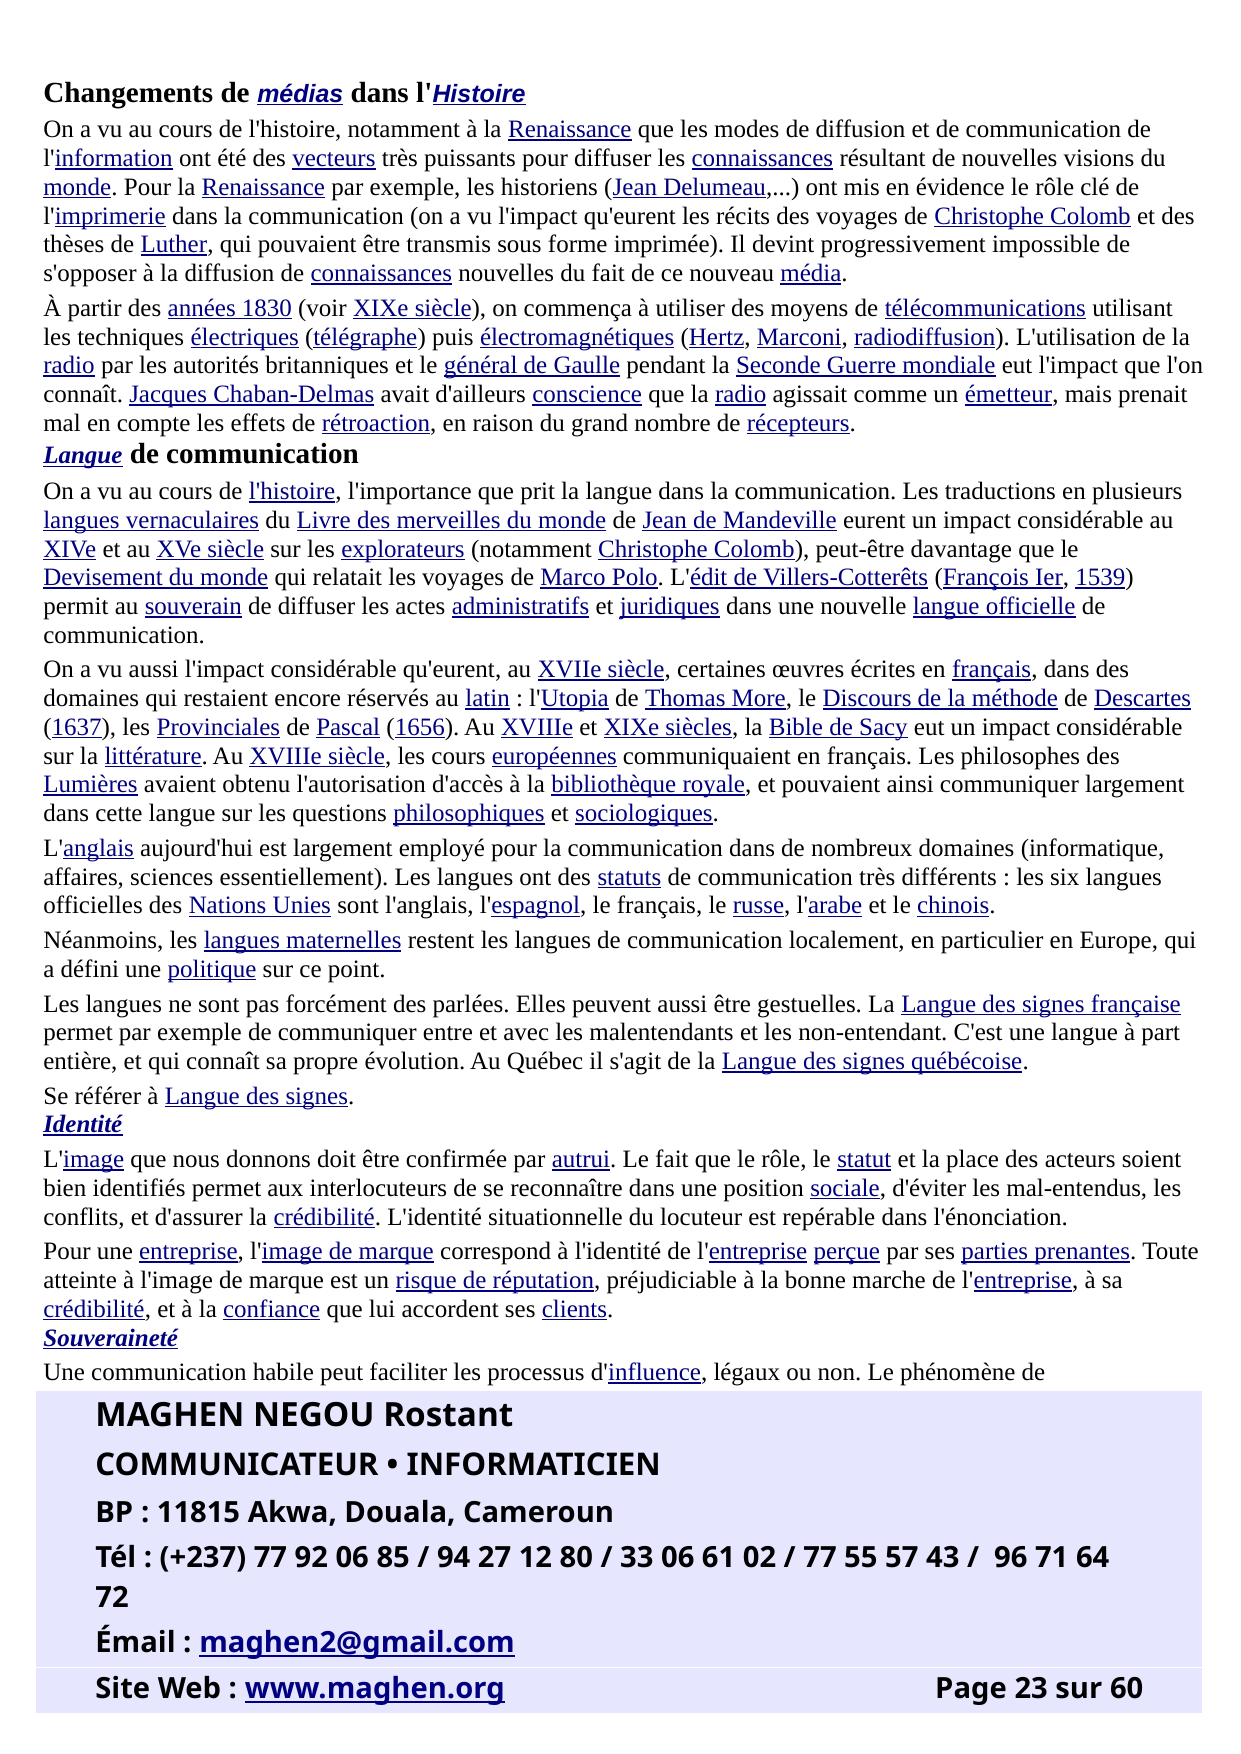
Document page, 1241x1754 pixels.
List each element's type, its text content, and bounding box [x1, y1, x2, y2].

text L'anglais aujourd'hui est largement employé pour la communication dans de nombreux domaines (informatique, affaires, sciences essentiellement). Les langues ont des statuts de communication très différents : les six langues officielles des Nations Unies sont l'anglais, l'espagnol, le français, le russe, l'arabe et le chinois. [43, 833, 1203, 919]
text Pour une entreprise, l'image de marque correspond à l'identité de l'entreprise perçue par ses parties prenantes. Toute atteinte à l'image de marque est un risque de réputation, préjudiciable à la bonne marche de l'entreprise, à sa crédibilité, et à la confiance que lui accordent ses clients. [43, 1236, 1203, 1323]
subtitle Changements de médias dans l'Histoire [43, 75, 1203, 108]
text Une communication habile peut faciliter les processus d'influence, légaux ou non. Le phénomène de [43, 1357, 1203, 1386]
text L'image que nous donnons doit être confirmée par autrui. Le fait que le rôle, le statut et la place des acteurs soient bien identifiés permet aux interlocuteurs de se reconnaître dans une position sociale, d'éviter les mal-entendus, les conflits, et d'assurer la crédibilité. L'identité situationnelle du locuteur est repérable dans l'énonciation. [43, 1144, 1203, 1231]
subtitle Identité [43, 1109, 1203, 1138]
text On a vu aussi l'impact considérable qu'eurent, au XVIIe siècle, certaines œuvres écrites en français, dans des domaines qui restaient encore réservés au latin : l'Utopia de Thomas More, le Discours de la méthode de Descartes (1637), les Provinciales de Pascal (1656). Au XVIIIe et XIXe siècles, la Bible de Sacy eut un impact considérable sur la littérature. Au XVIIIe siècle, les cours européennes communiquaient en français. Les philosophes des Lumières avaient obtenu l'autorisation d'accès à la bibliothèque royale, et pouvaient ainsi communiquer largement dans cette langue sur les questions philosophiques et sociologiques. [43, 654, 1203, 827]
text Se référer à Langue des signes. [43, 1081, 1203, 1109]
text On a vu au cours de l'histoire, notamment à la Renaissance que les modes de diffusion et de communication de l'information ont été des vecteurs très puissants pour diffuser les connaissances résultant de nouvelles visions du monde. Pour la Renaissance par exemple, les historiens (Jean Delumeau,...) ont mis en évidence le rôle clé de l'imprimerie dans la communication (on a vu l'impact qu'eurent les récits des voyages de Christophe Colomb et des thèses de Luther, qui pouvaient être transmis sous forme imprimée). Il devint progressivement impossible de s'opposer à la diffusion de connaissances nouvelles du fait de ce nouveau média. [43, 114, 1203, 287]
subtitle Souveraineté [43, 1323, 1203, 1351]
text Néanmoins, les langues maternelles restent les langues de communication localement, en particulier en Europe, qui a défini une politique sur ce point. [43, 925, 1203, 983]
subtitle Langue de communication [43, 437, 1203, 470]
text À partir des années 1830 (voir XIXe siècle), on commença à utiliser des moyens de télécommunications utilisant les techniques électriques (télégraphe) puis électromagnétiques (Hertz, Marconi, radiodiffusion). L'utilisation de la radio par les autorités britanniques et le général de Gaulle pendant la Seconde Guerre mondiale eut l'impact que l'on connaît. Jacques Chaban-Delmas avait d'ailleurs conscience que la radio agissait comme un émetteur, mais prenait mal en compte les effets de rétroaction, en raison du grand nombre de récepteurs. [43, 293, 1203, 437]
text On a vu au cours de l'histoire, l'importance que prit la langue dans la communication. Les traductions en plusieurs langues vernaculaires du Livre des merveilles du monde de Jean de Mandeville eurent un impact considérable au XIVe et au XVe siècle sur les explorateurs (notamment Christophe Colomb), peut-être davantage que le Devisement du monde qui relatait les voyages de Marco Polo. L'édit de Villers-Cotterêts (François Ier, 1539) permit au souverain de diffuser les actes administratifs et juridiques dans une nouvelle langue officielle de communication. [43, 476, 1203, 649]
text Les langues ne sont pas forcément des parlées. Elles peuvent aussi être gestuelles. La Langue des signes française permet par exemple de communiquer entre et avec les malentendants et les non-entendant. C'est une langue à part entière, et qui connaît sa propre évolution. Au Québec il s'agit de la Langue des signes québécoise. [43, 989, 1203, 1075]
